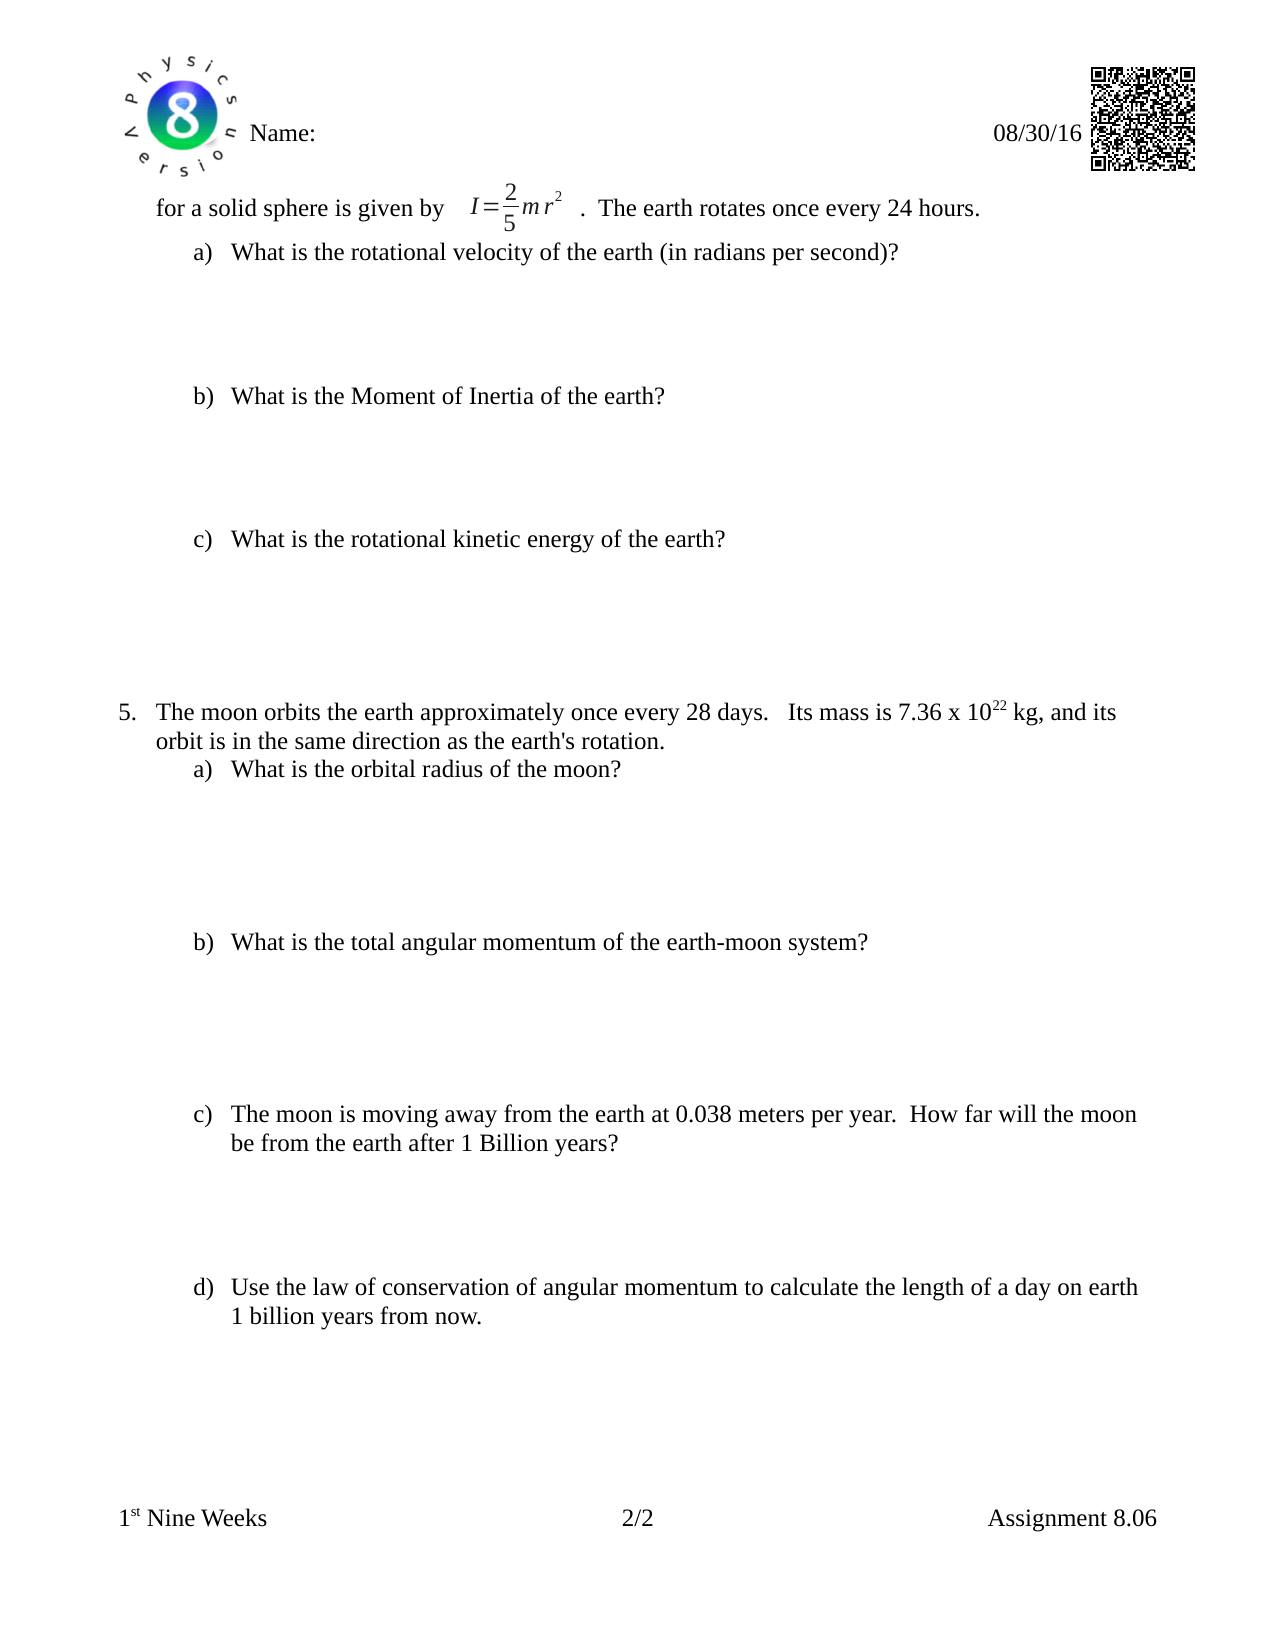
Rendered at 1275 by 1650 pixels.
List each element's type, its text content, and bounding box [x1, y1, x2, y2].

list Use the law of conservation of angular momentum to calculate the length of a day on earth 1 billion years from now. [193, 1272, 1157, 1329]
list for a solid sphere is given by . The earth rotates once every 24 hours. [118, 176, 1157, 237]
list What is the orbital radius of the moon? [193, 754, 1157, 783]
list The moon is moving away from the earth at 0.038 meters per year. How far will the moon be from the earth after 1 Billion years? [193, 1099, 1157, 1157]
list The moon orbits the earth approximately once every 28 days. Its mass is 7.36 x 1022 kg, and its orbit is in the same direction as the earth's rotation. [118, 697, 1157, 754]
list What is the rotational velocity of the earth (in radians per second)? [193, 237, 1157, 266]
list What is the total angular momentum of the earth-moon system? [193, 927, 1157, 956]
list What is the Moment of Inertia of the earth? [193, 381, 1157, 409]
picture [124, 56, 237, 177]
list What is the rotational kinetic energy of the earth? [193, 524, 1157, 553]
picture [1082, 58, 1203, 179]
